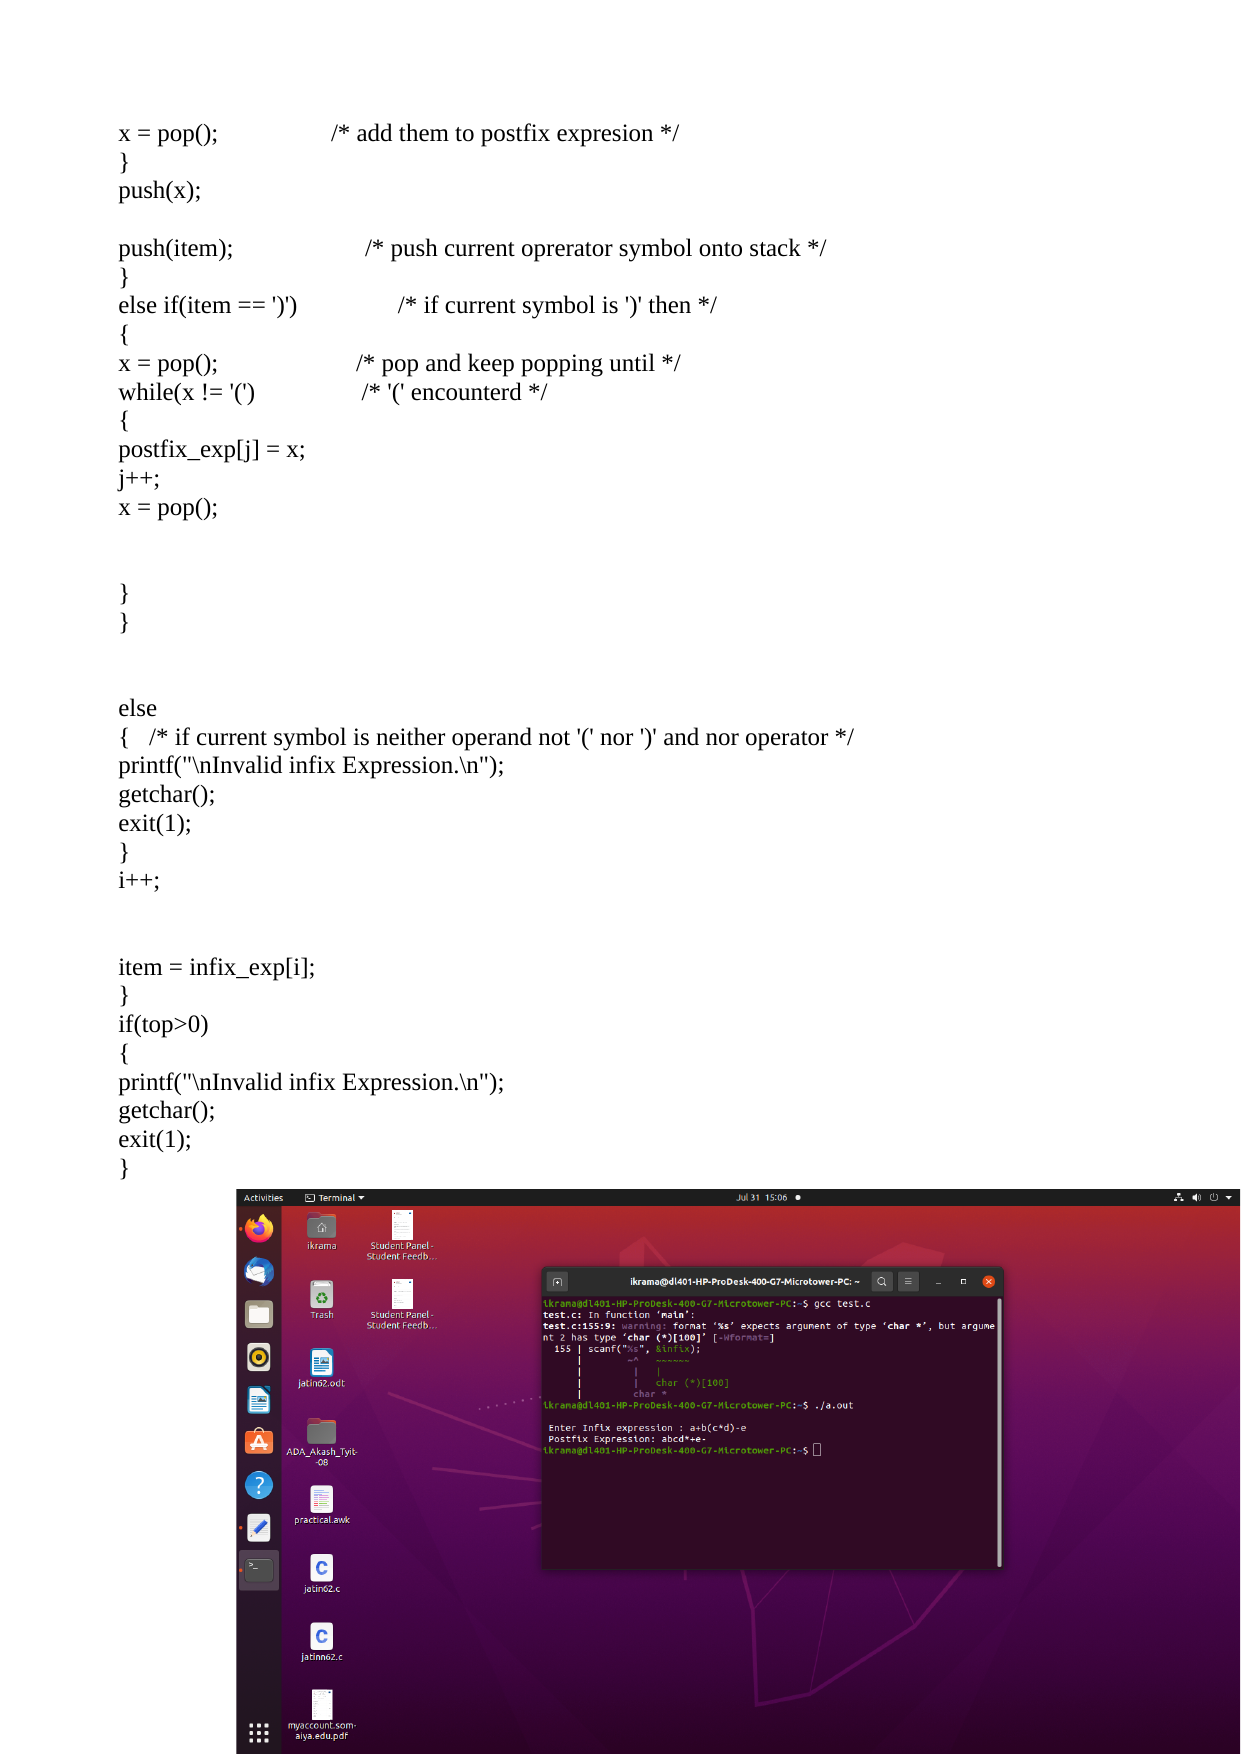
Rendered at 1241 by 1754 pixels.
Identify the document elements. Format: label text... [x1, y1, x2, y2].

picture [236, 1189, 1241, 1754]
text x = pop(); /* add them to postfix expresion */ } push(x); push(item); /* push current oprerator symbol onto stack */ } else if(item == ')') /* if current symbol is ')' then */ { x = pop(); /* pop and keep popping until */ while(x != '(') /* '(' encounterd */ { postfix_exp[j] = x; j++; x = pop(); } } else { /* if current symbol is neither operand not '(' nor ')' and nor operator */ printf("\nInvalid infix Expression.\n"); getchar(); exit(1); } i++; item = infix_exp[i]; } if(top>0) { printf("\nInvalid infix Expression.\n"); getchar(); exit(1); } [118, 118, 1122, 1182]
